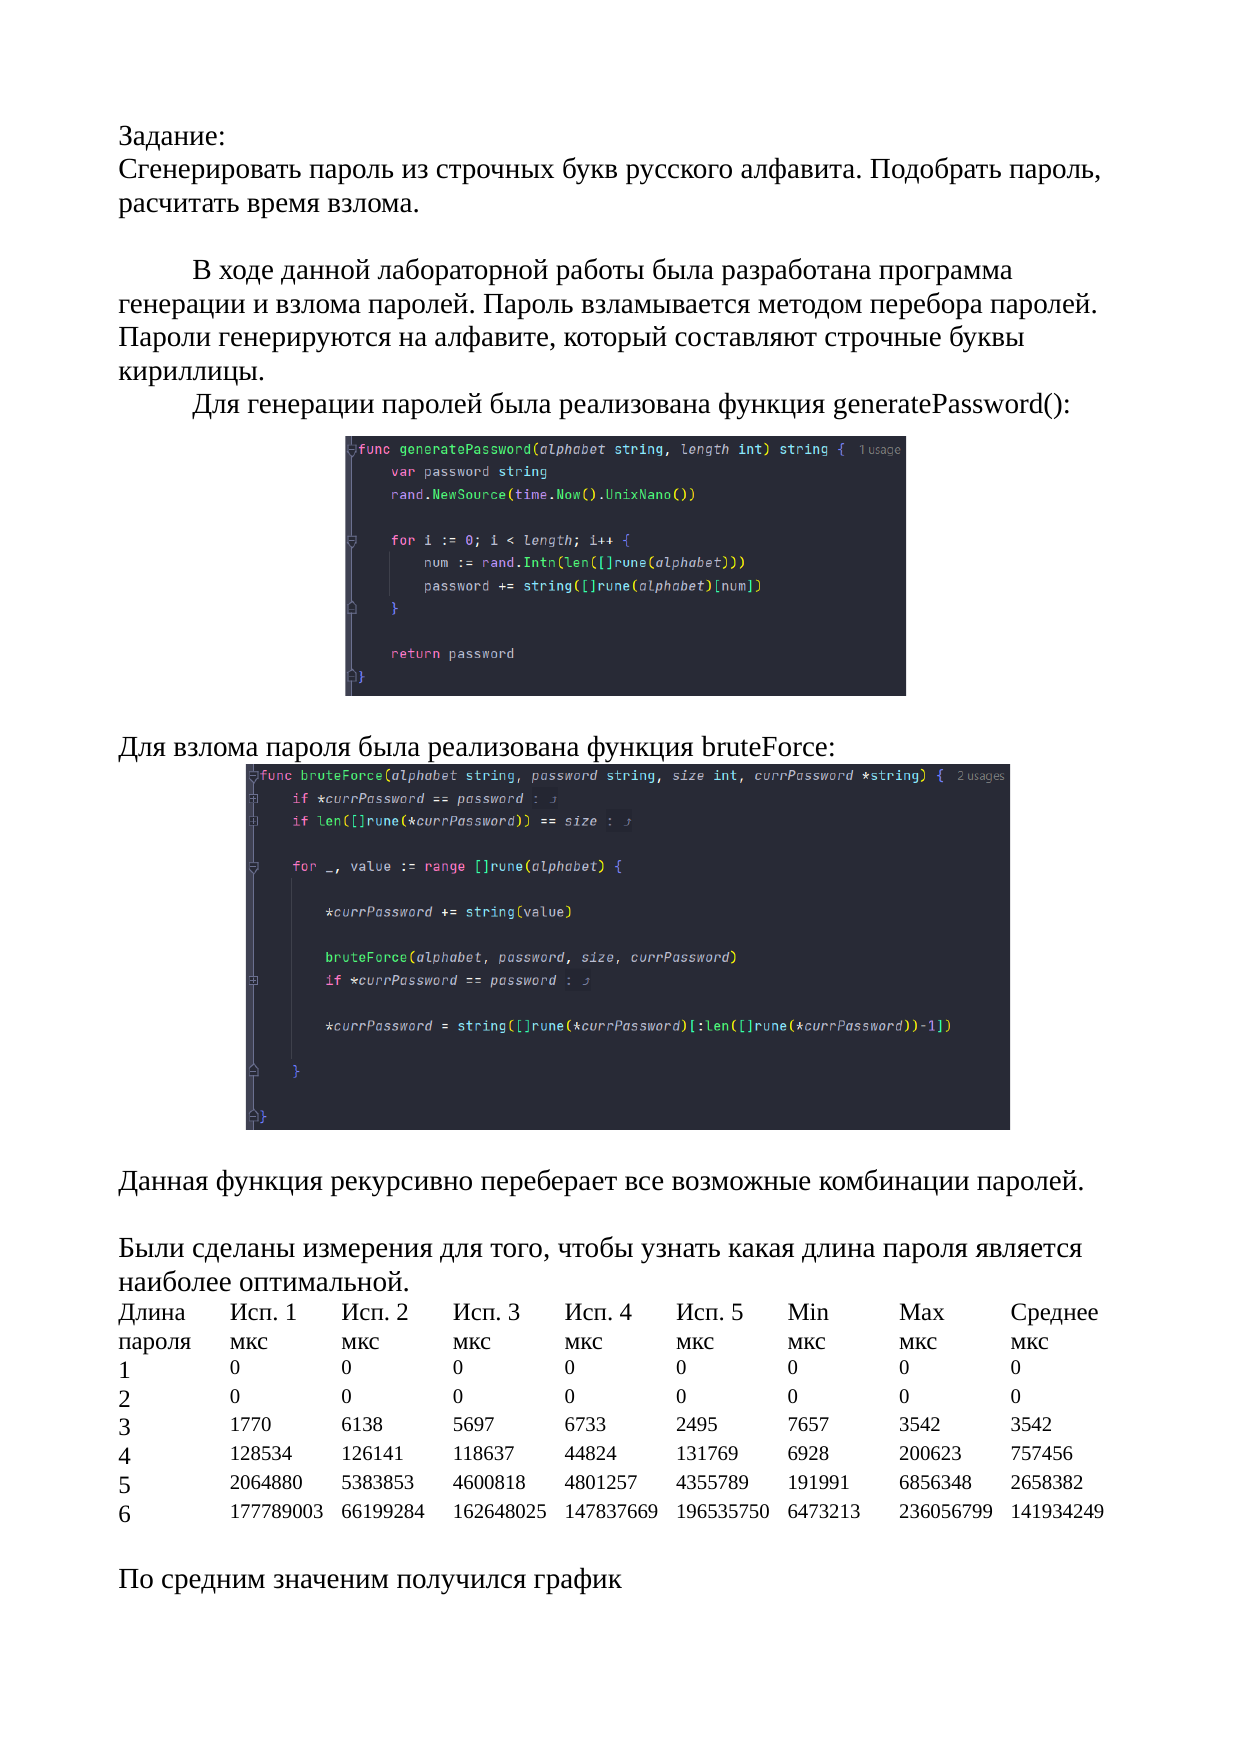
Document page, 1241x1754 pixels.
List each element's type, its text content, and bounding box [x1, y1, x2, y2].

table_cell 118637 [453, 1441, 564, 1470]
table_cell 0 [564, 1355, 676, 1384]
table_cell 4801257 [564, 1470, 676, 1499]
text По средним значеним получился график [118, 1561, 1122, 1594]
table_cell 5383853 [341, 1470, 453, 1499]
table_cell 0 [453, 1355, 564, 1384]
table_cell 6473213 [787, 1499, 899, 1527]
table_header Исп. 1 мкс [230, 1298, 341, 1355]
table_cell 6733 [564, 1413, 676, 1441]
table_header Max мкс [899, 1298, 1010, 1355]
table_cell 7657 [787, 1413, 899, 1441]
table_cell 126141 [341, 1441, 453, 1470]
table_cell 147837669 [564, 1499, 676, 1527]
table_cell 2495 [676, 1413, 787, 1441]
table_cell 3 [118, 1413, 229, 1441]
table_cell 200623 [899, 1441, 1010, 1470]
table_header Исп. 5 мкс [676, 1298, 787, 1355]
table_cell 4600818 [453, 1470, 564, 1499]
table_cell 1770 [230, 1413, 341, 1441]
table_cell 757456 [1010, 1441, 1122, 1470]
table_cell 0 [341, 1355, 453, 1384]
table_cell 2658382 [1010, 1470, 1122, 1499]
text Данная функция рекурсивно переберает все возможные комбинации паролей. [118, 1163, 1122, 1197]
table_cell 0 [676, 1355, 787, 1384]
table_cell 196535750 [676, 1499, 787, 1527]
table_cell 5697 [453, 1413, 564, 1441]
table_cell 0 [676, 1384, 787, 1412]
table_cell 6 [118, 1499, 229, 1527]
table_cell 66199284 [341, 1499, 453, 1527]
table_cell 177789003 [230, 1499, 341, 1527]
table_header Исп. 2 мкс [341, 1298, 453, 1355]
table_cell 4355789 [676, 1470, 787, 1499]
table_cell 2 [118, 1384, 229, 1412]
text Были сделаны измерения для того, чтобы узнать какая длина пароля является наиболее оптимальной. [118, 1230, 1122, 1297]
table_cell 0 [787, 1384, 899, 1412]
table_cell 162648025 [453, 1499, 564, 1527]
table_cell 131769 [676, 1441, 787, 1470]
table_cell 5 [118, 1470, 229, 1499]
table_cell 0 [1010, 1384, 1122, 1412]
picture [245, 764, 1011, 1130]
text Пароли генерируются на алфавите, который составляют строчные буквы кириллицы. [118, 319, 1122, 386]
text Для взлома пароля была реализована функция bruteForce: [118, 729, 1122, 763]
table_cell 0 [1010, 1355, 1122, 1384]
table_cell 0 [230, 1355, 341, 1384]
text Сгенерировать пароль из строчных букв русского алфавита. Подобрать пароль, расчитать время взлома. [118, 152, 1122, 219]
table_cell 141934249 [1010, 1499, 1122, 1527]
table_cell 0 [341, 1384, 453, 1412]
table_cell 0 [787, 1355, 899, 1384]
table_header Min мкс [787, 1298, 899, 1355]
table_cell 3542 [899, 1413, 1010, 1441]
table_cell 191991 [787, 1470, 899, 1499]
table_header Длина пароля [118, 1298, 229, 1355]
text Для генерации паролей была реализована функция generatePassword(): [118, 386, 1122, 420]
table_cell 1 [118, 1355, 229, 1384]
table_header Исп. 4 мкс [564, 1298, 676, 1355]
table_cell 128534 [230, 1441, 341, 1470]
table_cell 0 [564, 1384, 676, 1412]
table_cell 236056799 [899, 1499, 1010, 1527]
table_cell 3542 [1010, 1413, 1122, 1441]
text В ходе данной лабораторной работы была разработана программа генерации и взлома паролей. Пароль взламывается методом перебора паролей. [118, 252, 1122, 319]
table_header Среднее мкс [1010, 1298, 1122, 1355]
table_cell 6856348 [899, 1470, 1010, 1499]
table_cell 0 [899, 1355, 1010, 1384]
table_cell 4 [118, 1441, 229, 1470]
table_cell 6138 [341, 1413, 453, 1441]
table_cell 44824 [564, 1441, 676, 1470]
table_cell 0 [899, 1384, 1010, 1412]
table_cell 0 [230, 1384, 341, 1412]
text Задание: [118, 118, 1122, 152]
table_cell 2064880 [230, 1470, 341, 1499]
table_cell 0 [453, 1384, 564, 1412]
table_header Исп. 3 мкс [453, 1298, 564, 1355]
table_cell 6928 [787, 1441, 899, 1470]
